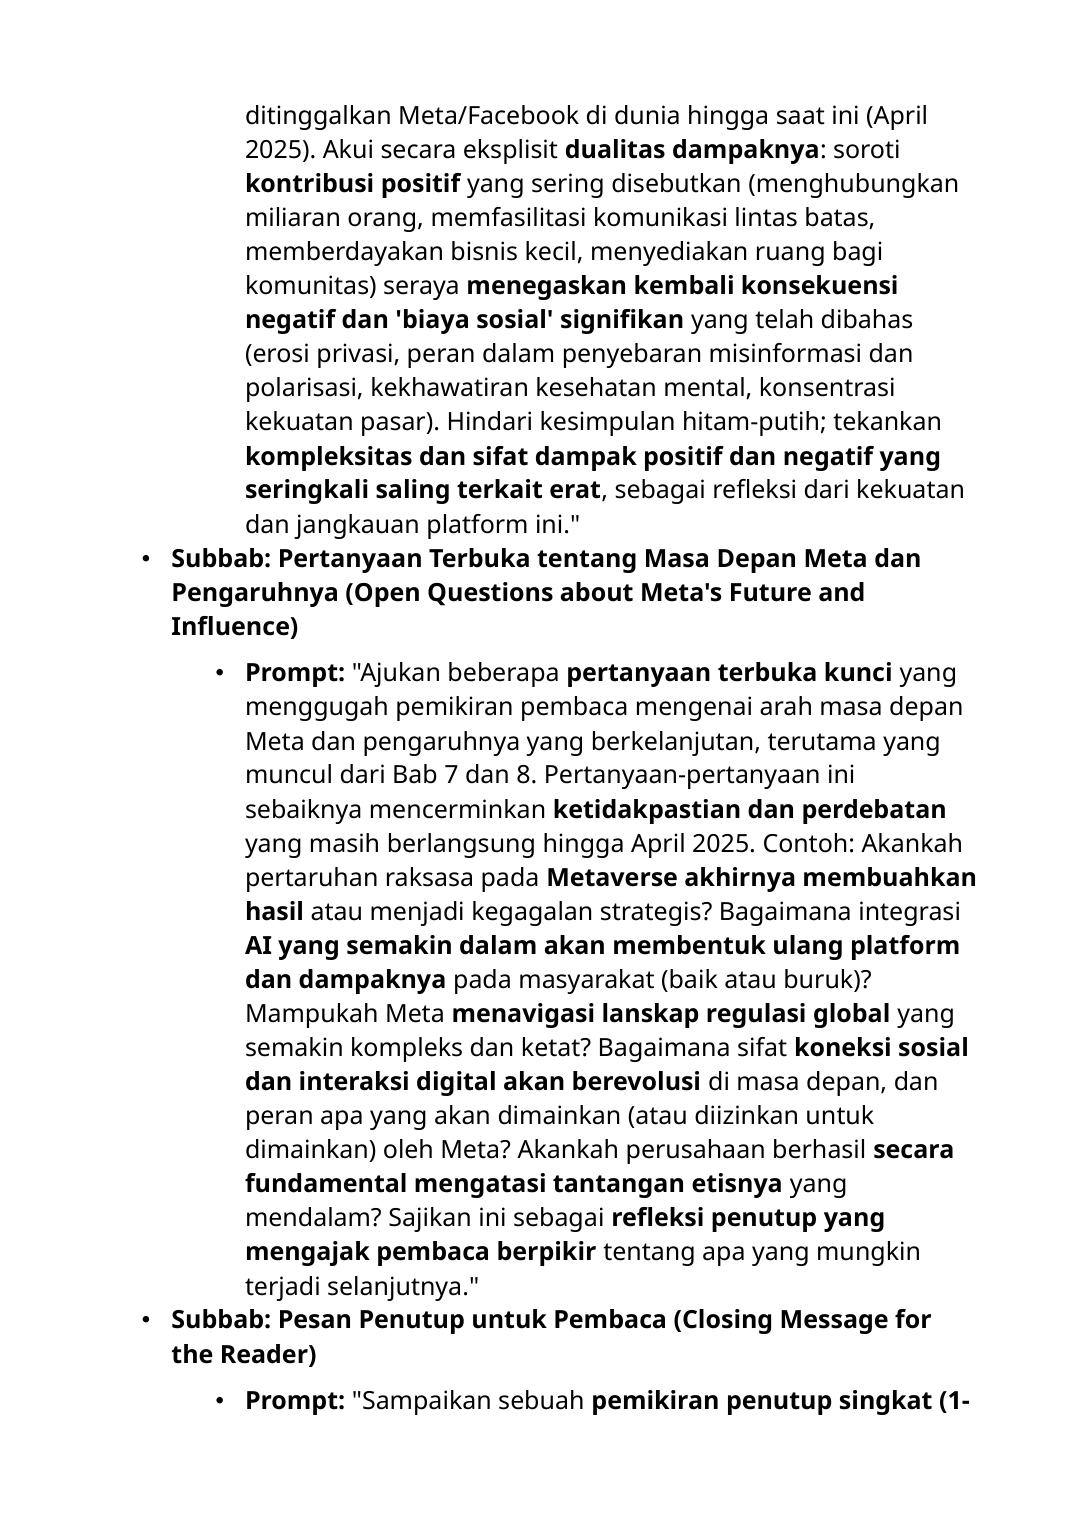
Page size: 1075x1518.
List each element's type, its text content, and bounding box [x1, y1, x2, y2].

list Subbab: Pesan Penutup untuk Pembaca (Closing Message for the Reader) [142, 1302, 977, 1370]
list Subbab: Pertanyaan Terbuka tentang Masa Depan Meta dan Pengaruhnya (Open Questions about Meta's Future and Influence) [142, 540, 977, 642]
list Prompt: "Ajukan beberapa pertanyaan terbuka kunci yang menggugah pemikiran pembaca mengenai arah masa depan Meta dan pengaruhnya yang berkelanjutan, terutama yang muncul dari Bab 7 dan 8. Pertanyaan-pertanyaan ini sebaiknya mencerminkan ketidakpastian dan perdebatan yang masih berlangsung hingga April 2025. Contoh: Akankah pertaruhan raksasa pada Metaverse akhirnya membuahkan hasil atau menjadi kegagalan strategis? Bagaimana integrasi AI yang semakin dalam akan membentuk ulang platform dan dampaknya pada masyarakat (baik atau buruk)? Mampukah Meta menavigasi lanskap regulasi global yang semakin kompleks dan ketat? Bagaimana sifat koneksi sosial dan interaksi digital akan berevolusi di masa depan, dan peran apa yang akan dimainkan (atau diizinkan untuk dimainkan) oleh Meta? Akankah perusahaan berhasil secara fundamental mengatasi tantangan etisnya yang mendalam? Sajikan ini sebagai refleksi penutup yang mengajak pembaca berpikir tentang apa yang mungkin terjadi selanjutnya." [215, 655, 977, 1302]
list Prompt: "Sampaikan sebuah pemikiran penutup singkat (1- [215, 1383, 977, 1417]
list ditinggalkan Meta/Facebook di dunia hingga saat ini (April 2025). Akui secara eksplisit dualitas dampaknya: soroti kontribusi positif yang sering disebutkan (menghubungkan miliaran orang, memfasilitasi komunikasi lintas batas, memberdayakan bisnis kecil, menyediakan ruang bagi komunitas) seraya menegaskan kembali konsekuensi negatif dan 'biaya sosial' signifikan yang telah dibahas (erosi privasi, peran dalam penyebaran misinformasi dan polarisasi, kekhawatiran kesehatan mental, konsentrasi kekuatan pasar). Hindari kesimpulan hitam-putih; tekankan kompleksitas dan sifat dampak positif dan negatif yang seringkali saling terkait erat, sebagai refleksi dari kekuatan dan jangkauan platform ini." [215, 97, 977, 540]
